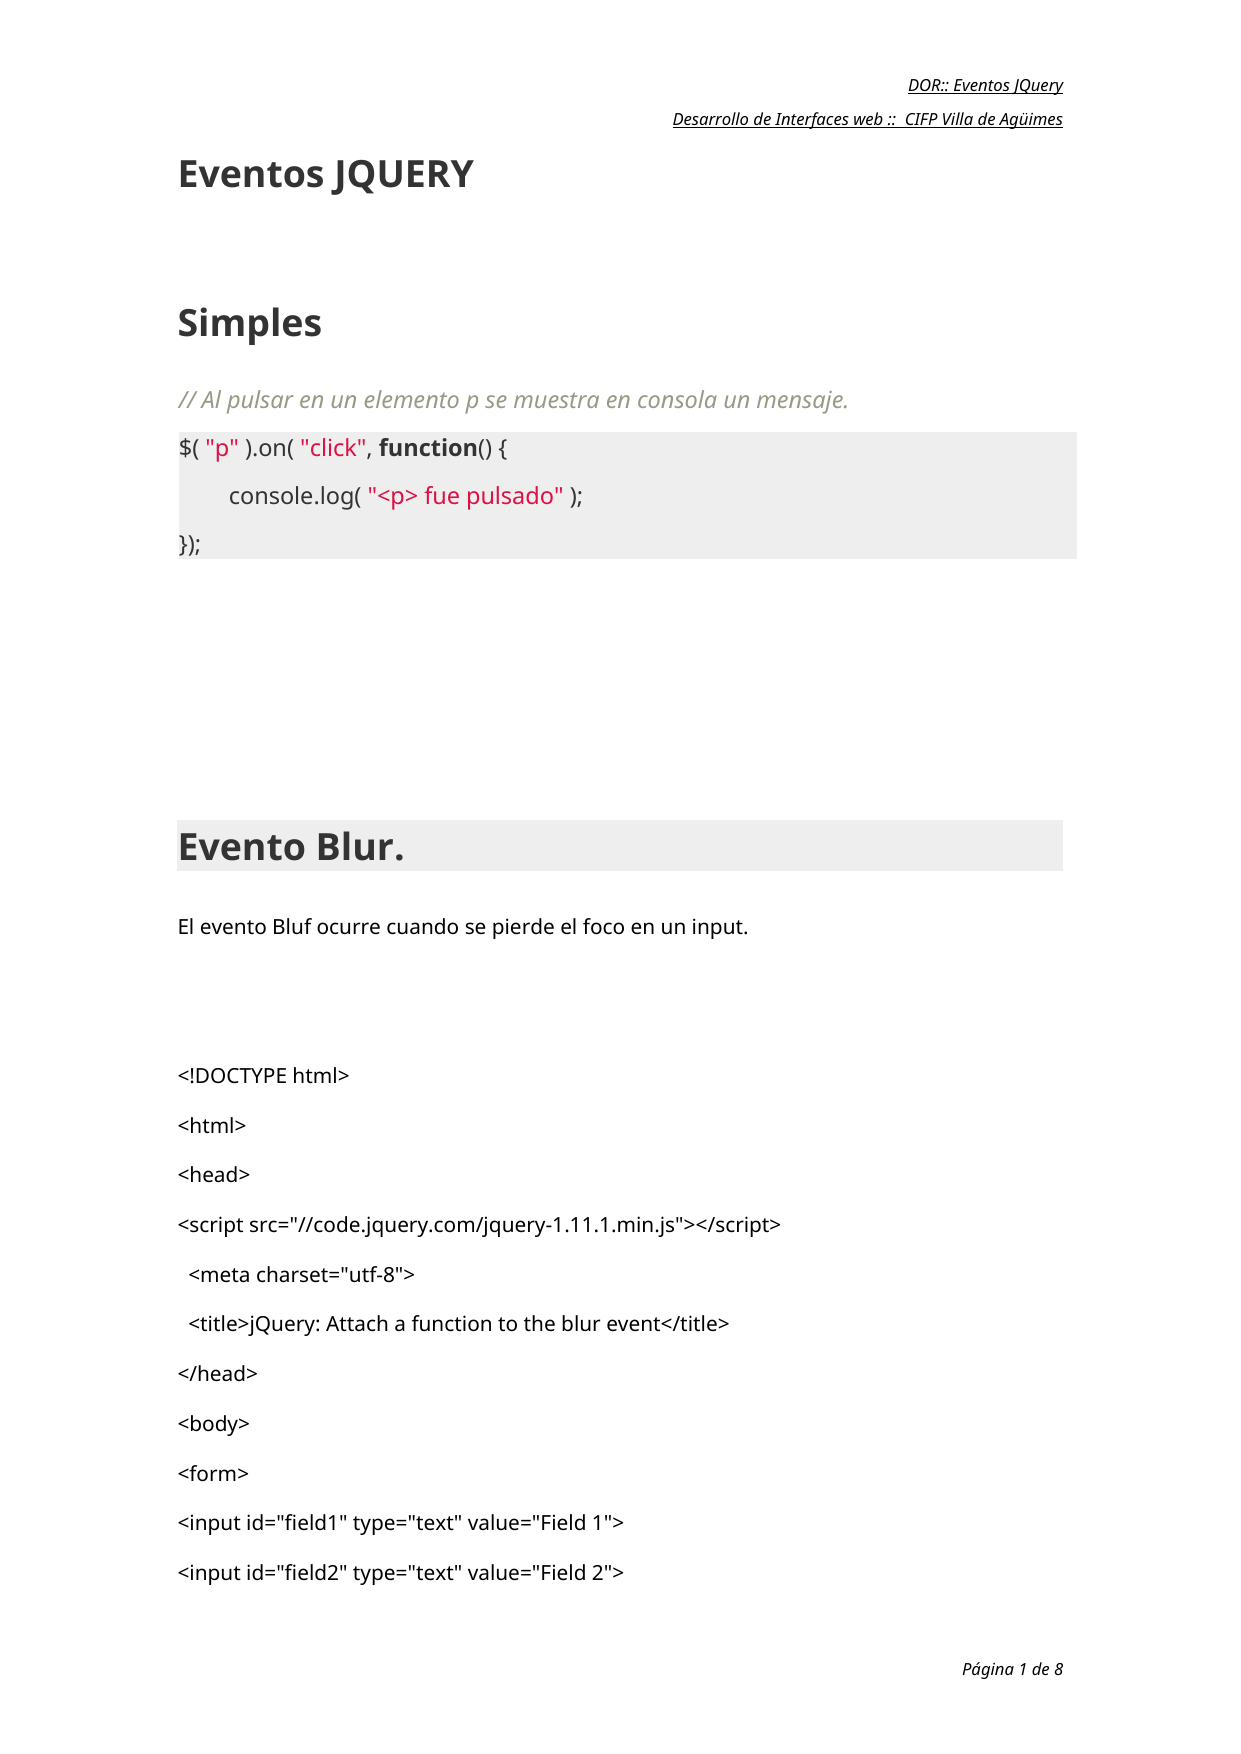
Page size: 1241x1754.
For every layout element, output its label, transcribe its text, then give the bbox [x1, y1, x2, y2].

text </head> [177, 1359, 1063, 1388]
subtitle Simples [177, 296, 1063, 347]
text <html> [177, 1111, 1063, 1139]
text El evento Bluf ocurre cuando se pierde el foco en un input. [177, 912, 1063, 941]
text <head> [177, 1161, 1063, 1189]
text <meta charset="utf-8"> [177, 1260, 1063, 1288]
text <script src="//code.jquery.com/jquery-1.11.1.min.js"></script> [177, 1210, 1063, 1239]
text <input id="field2" type="text" value="Field 2"> [177, 1558, 1063, 1586]
text <!DOCTYPE html> [177, 1061, 1063, 1089]
text // Al pulsar en un elemento p se muestra en consola un mensaje. [179, 384, 1077, 416]
text <title>jQuery: Attach a function to the blur event</title> [177, 1309, 1063, 1338]
text $( "p" ).on( "click", function() { [179, 432, 1077, 464]
subtitle Evento Blur. [177, 820, 1063, 871]
text console.log( "<p> fue pulsado" ); [179, 479, 1077, 512]
text }); [179, 527, 1077, 559]
text <input id="field1" type="text" value="Field 1"> [177, 1508, 1063, 1537]
text <form> [177, 1459, 1063, 1487]
text <body> [177, 1409, 1063, 1437]
text Eventos JQUERY [177, 148, 1063, 199]
